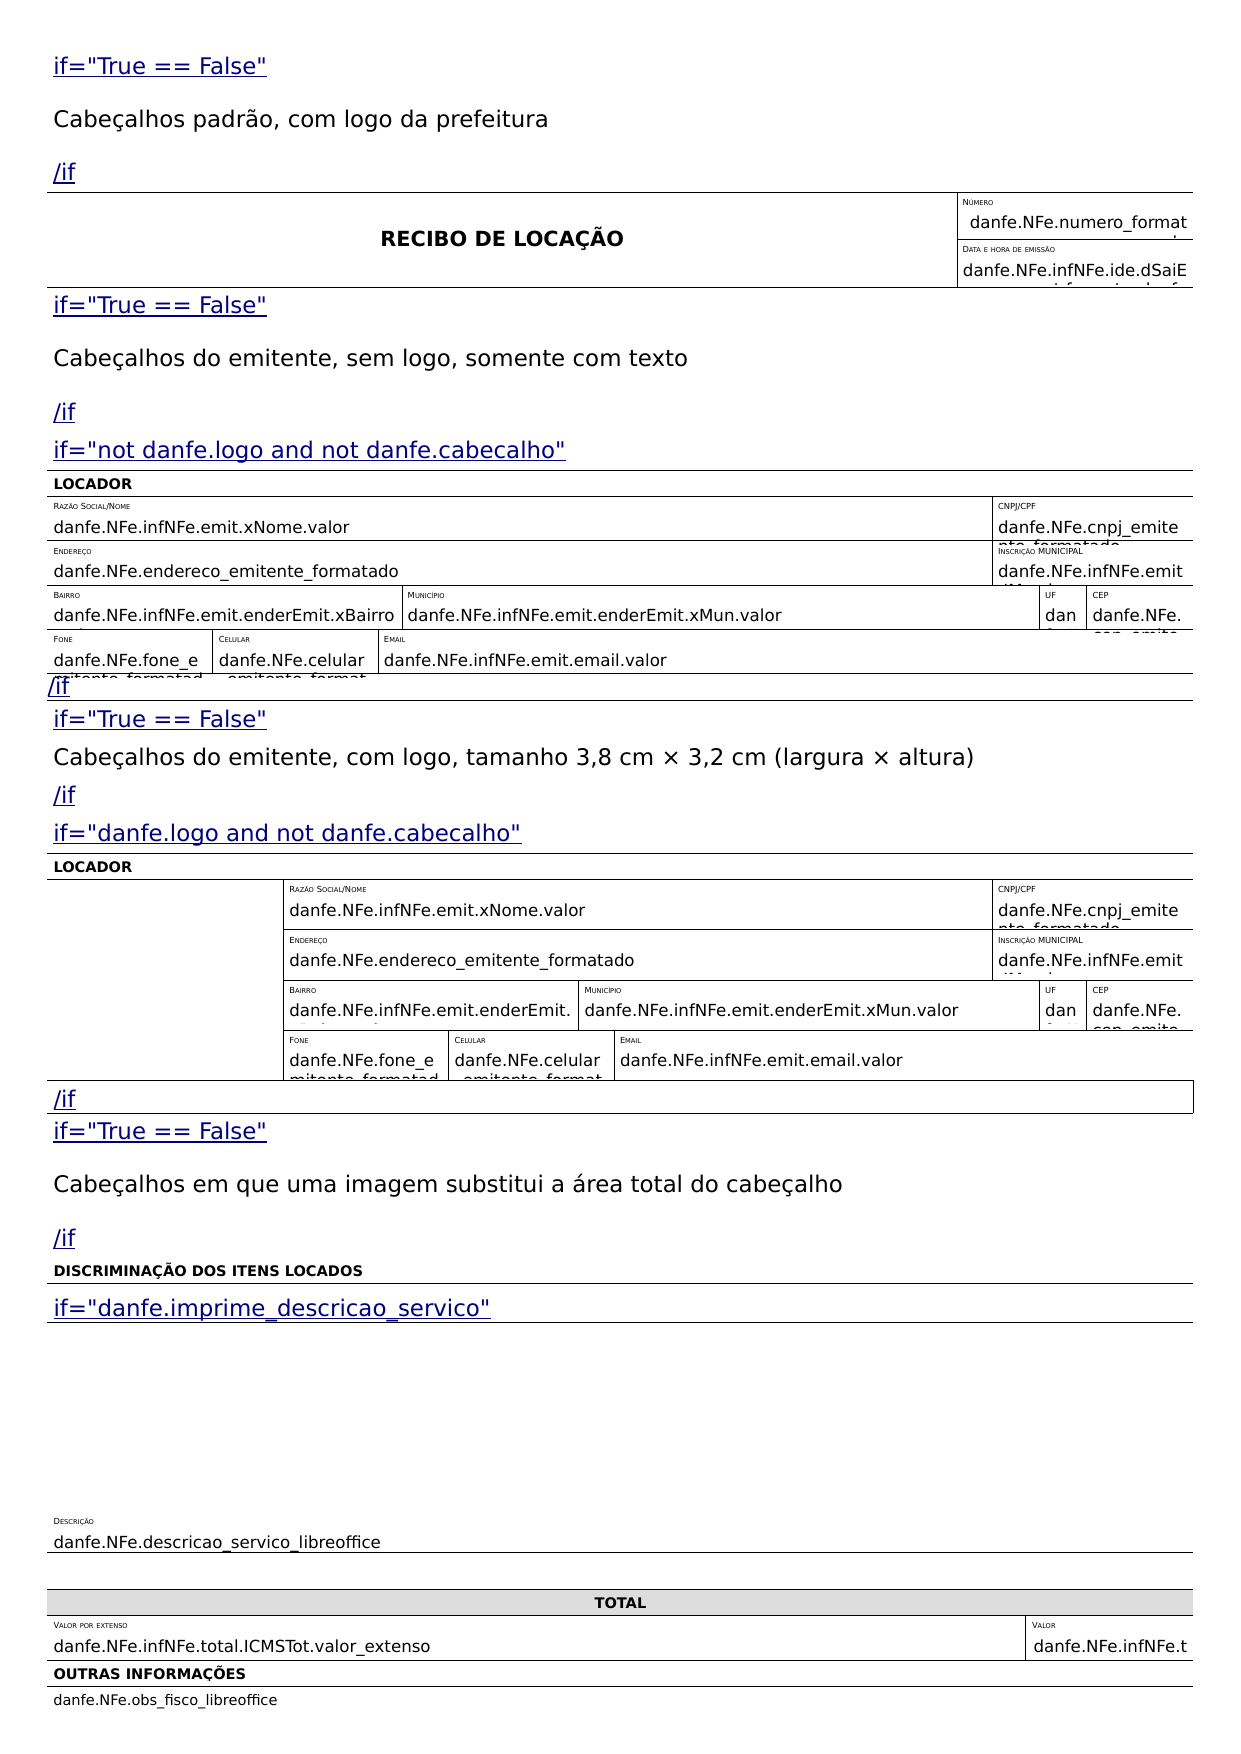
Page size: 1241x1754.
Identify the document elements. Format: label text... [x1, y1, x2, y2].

table_cell Descrição danfe.NFe.descricao_servico_libreoffice [47, 1323, 1193, 1552]
table_cell if="danfe.imprime_descricao_servico" [47, 1284, 1193, 1322]
table_header DISCRIMINAÇÃO DOS ITENS LOCADOS [47, 1257, 1193, 1283]
